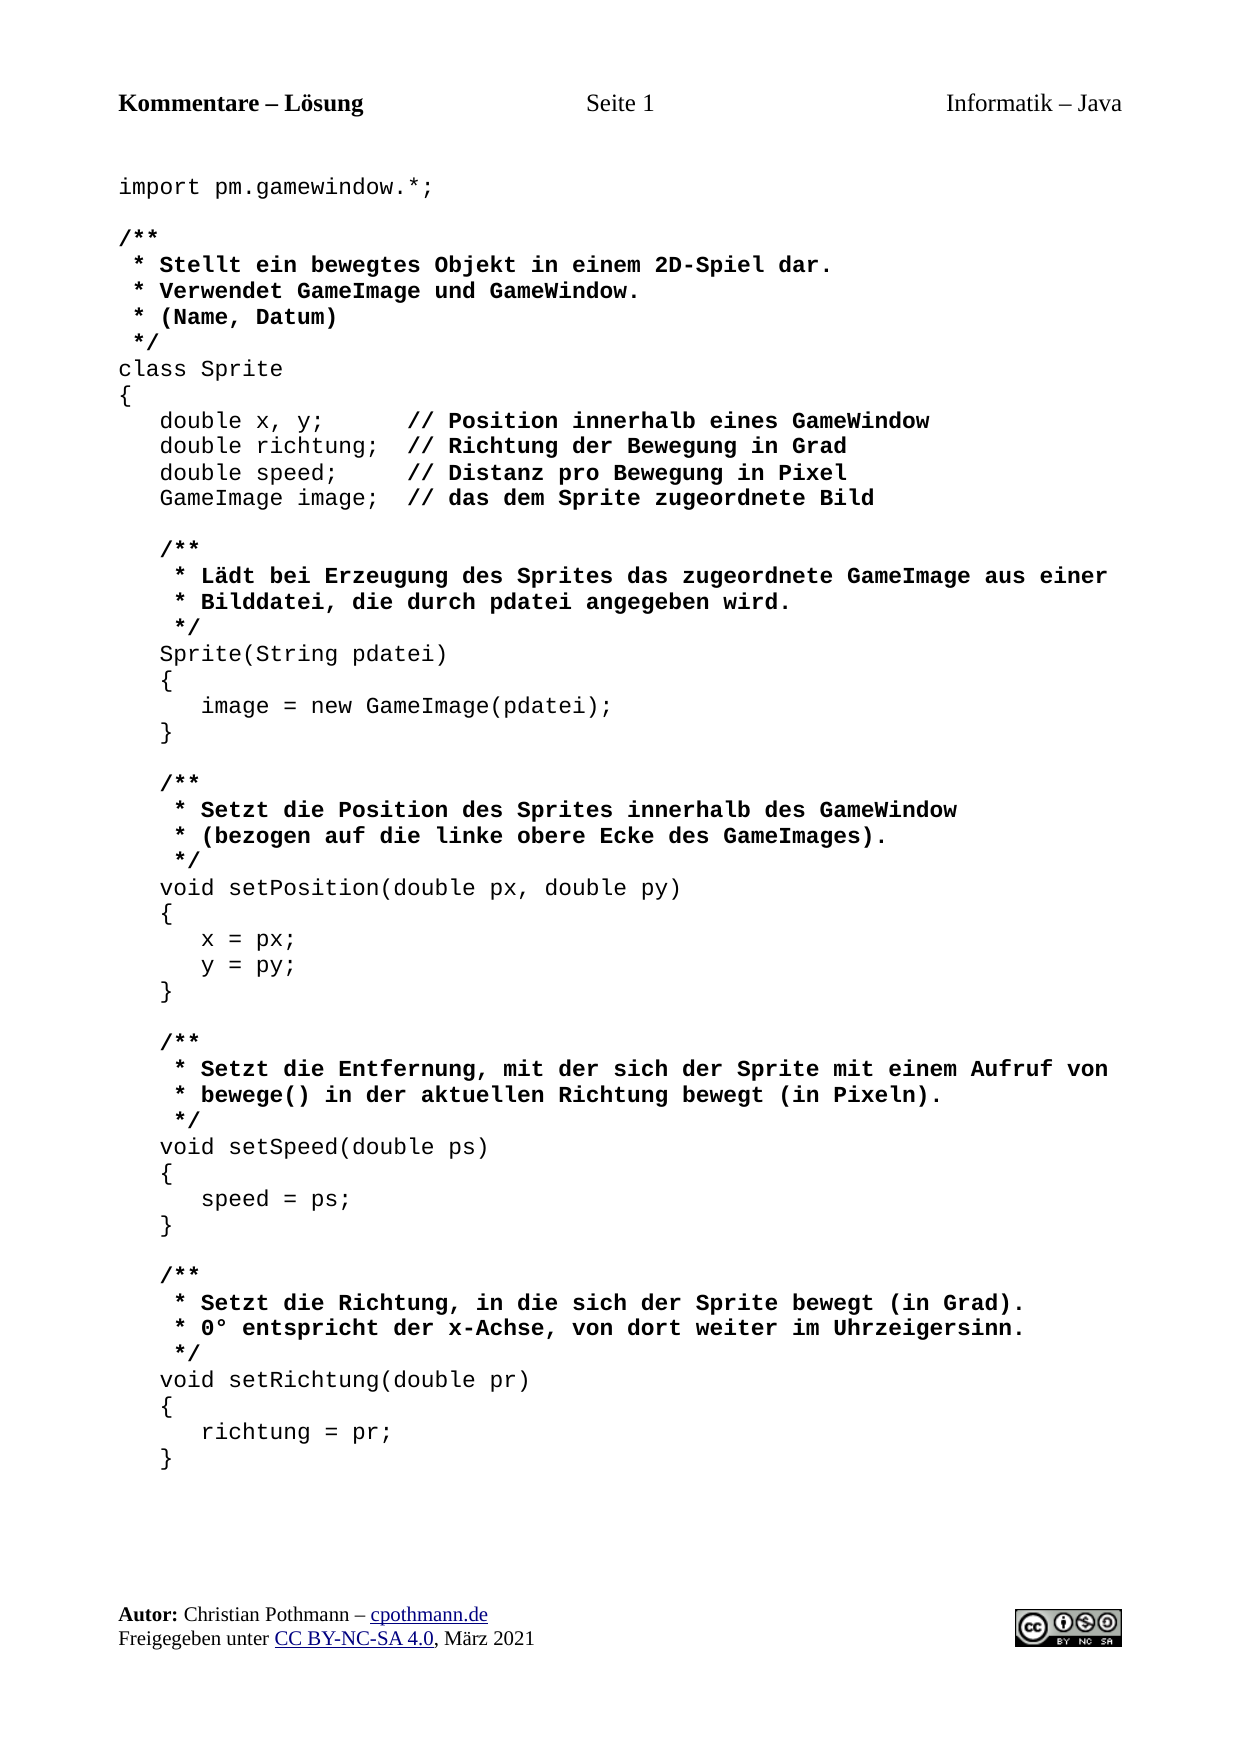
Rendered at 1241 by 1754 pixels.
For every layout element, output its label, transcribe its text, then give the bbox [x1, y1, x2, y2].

text /** [118, 1031, 1122, 1057]
text { [118, 668, 1122, 694]
text */ [118, 331, 1122, 357]
text */ [118, 1109, 1122, 1135]
text * Verwendet GameImage und GameWindow. [118, 279, 1122, 305]
text } [118, 720, 1122, 746]
text { [118, 902, 1122, 928]
text Sprite(String pdatei) [118, 642, 1122, 668]
text speed = ps; [118, 1187, 1122, 1213]
text * Lädt bei Erzeugung des Sprites das zugeordnete GameImage aus einer [118, 564, 1122, 591]
text void setRichtung(double pr) [118, 1369, 1122, 1394]
text } [118, 1446, 1122, 1472]
text /** [118, 1265, 1122, 1291]
text * (Name, Datum) [118, 305, 1122, 331]
text GameImage image; // das dem Sprite zugeordnete Bild [118, 487, 1122, 513]
text double x, y; // Position innerhalb eines GameWindow [118, 409, 1122, 435]
text */ [118, 850, 1122, 876]
text richtung = pr; [118, 1421, 1122, 1446]
text */ [118, 616, 1122, 642]
text * Setzt die Position des Sprites innerhalb des GameWindow [118, 798, 1122, 824]
text class Sprite [118, 357, 1122, 383]
text /** [118, 227, 1122, 253]
text image = new GameImage(pdatei); [118, 694, 1122, 720]
text import pm.gamewindow.*; [118, 176, 1122, 201]
text { [118, 383, 1122, 409]
text Autor: Christian Pothmann – cpothmann.de [118, 1602, 1122, 1626]
text } [118, 979, 1122, 1006]
text * Bilddatei, die durch pdatei angegeben wird. [118, 591, 1122, 616]
text x = px; [118, 928, 1122, 954]
text void setPosition(double px, double py) [118, 876, 1122, 902]
text * Setzt die Richtung, in die sich der Sprite bewegt (in Grad). [118, 1291, 1122, 1317]
text { [118, 1161, 1122, 1187]
picture [1015, 1609, 1122, 1647]
text * bewege() in der aktuellen Richtung bewegt (in Pixeln). [118, 1083, 1122, 1109]
text * 0° entspricht der x-Achse, von dort weiter im Uhrzeigersinn. [118, 1317, 1122, 1343]
text /** [118, 772, 1122, 798]
text */ [118, 1343, 1122, 1369]
text /** [118, 539, 1122, 564]
text y = py; [118, 954, 1122, 979]
text Freigegeben unter CC BY-NC-SA 4.0, März 2021 [118, 1626, 1122, 1650]
text void setSpeed(double ps) [118, 1135, 1122, 1161]
text { [118, 1394, 1122, 1421]
text double richtung; // Richtung der Bewegung in Grad [118, 435, 1122, 461]
text * Setzt die Entfernung, mit der sich der Sprite mit einem Aufruf von [118, 1057, 1122, 1083]
text * (bezogen auf die linke obere Ecke des GameImages). [118, 824, 1122, 850]
text double speed; // Distanz pro Bewegung in Pixel [118, 461, 1122, 487]
text * Stellt ein bewegtes Objekt in einem 2D-Spiel dar. [118, 253, 1122, 279]
text } [118, 1213, 1122, 1239]
